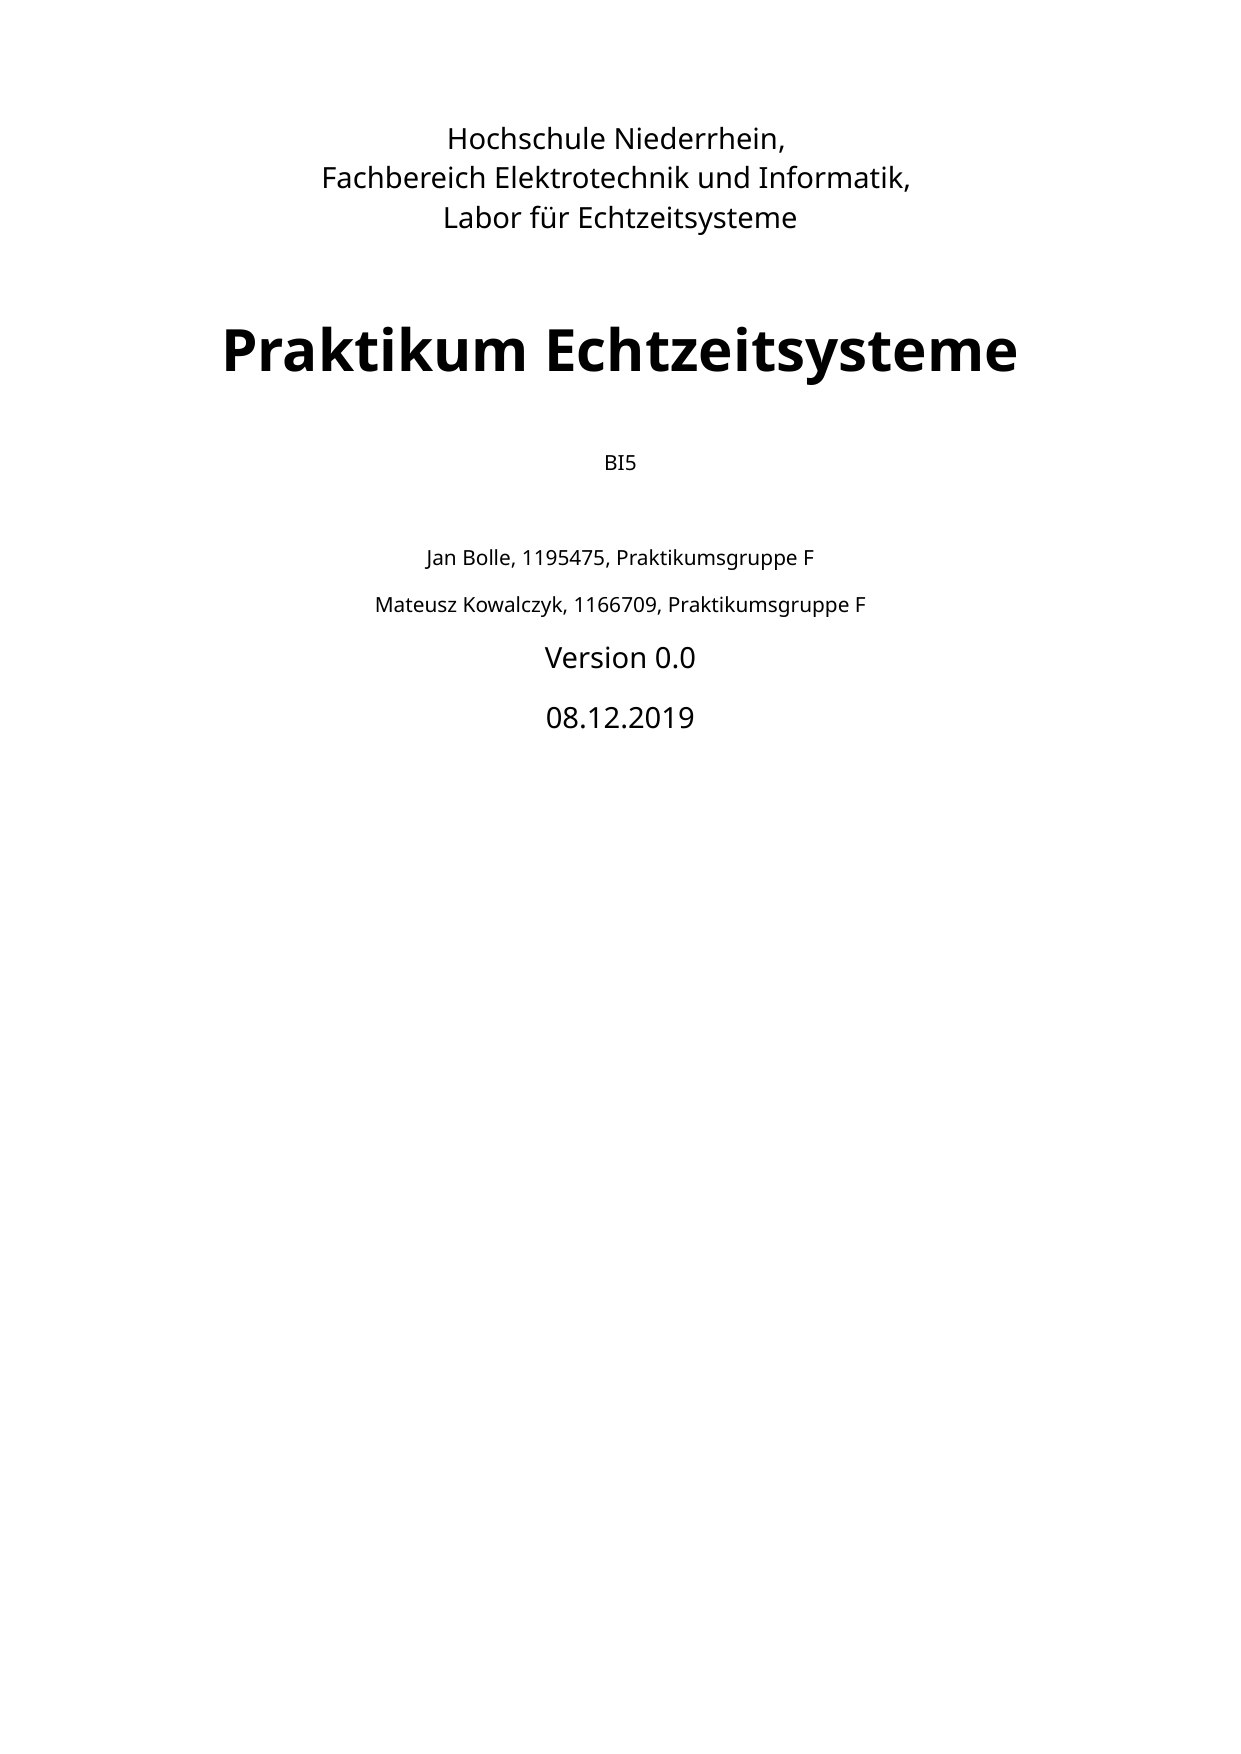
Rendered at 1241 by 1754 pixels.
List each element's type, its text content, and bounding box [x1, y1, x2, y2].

text Version 0.0 [118, 637, 1122, 677]
text Labor für Echtzeitsysteme [118, 197, 1122, 237]
text Jan Bolle, 1195475, Praktikumsgruppe F [118, 543, 1122, 571]
text 08.12.2019 [118, 697, 1122, 737]
text BI5 [118, 448, 1122, 477]
text Hochschule Niederrhein, [118, 118, 1122, 158]
text Fachbereich Elektrotechnik und Informatik, [118, 158, 1122, 197]
text Mateusz Kowalczyk, 1166709, Praktikumsgruppe F [118, 590, 1122, 618]
title Praktikum Echtzeitsysteme [118, 309, 1122, 389]
